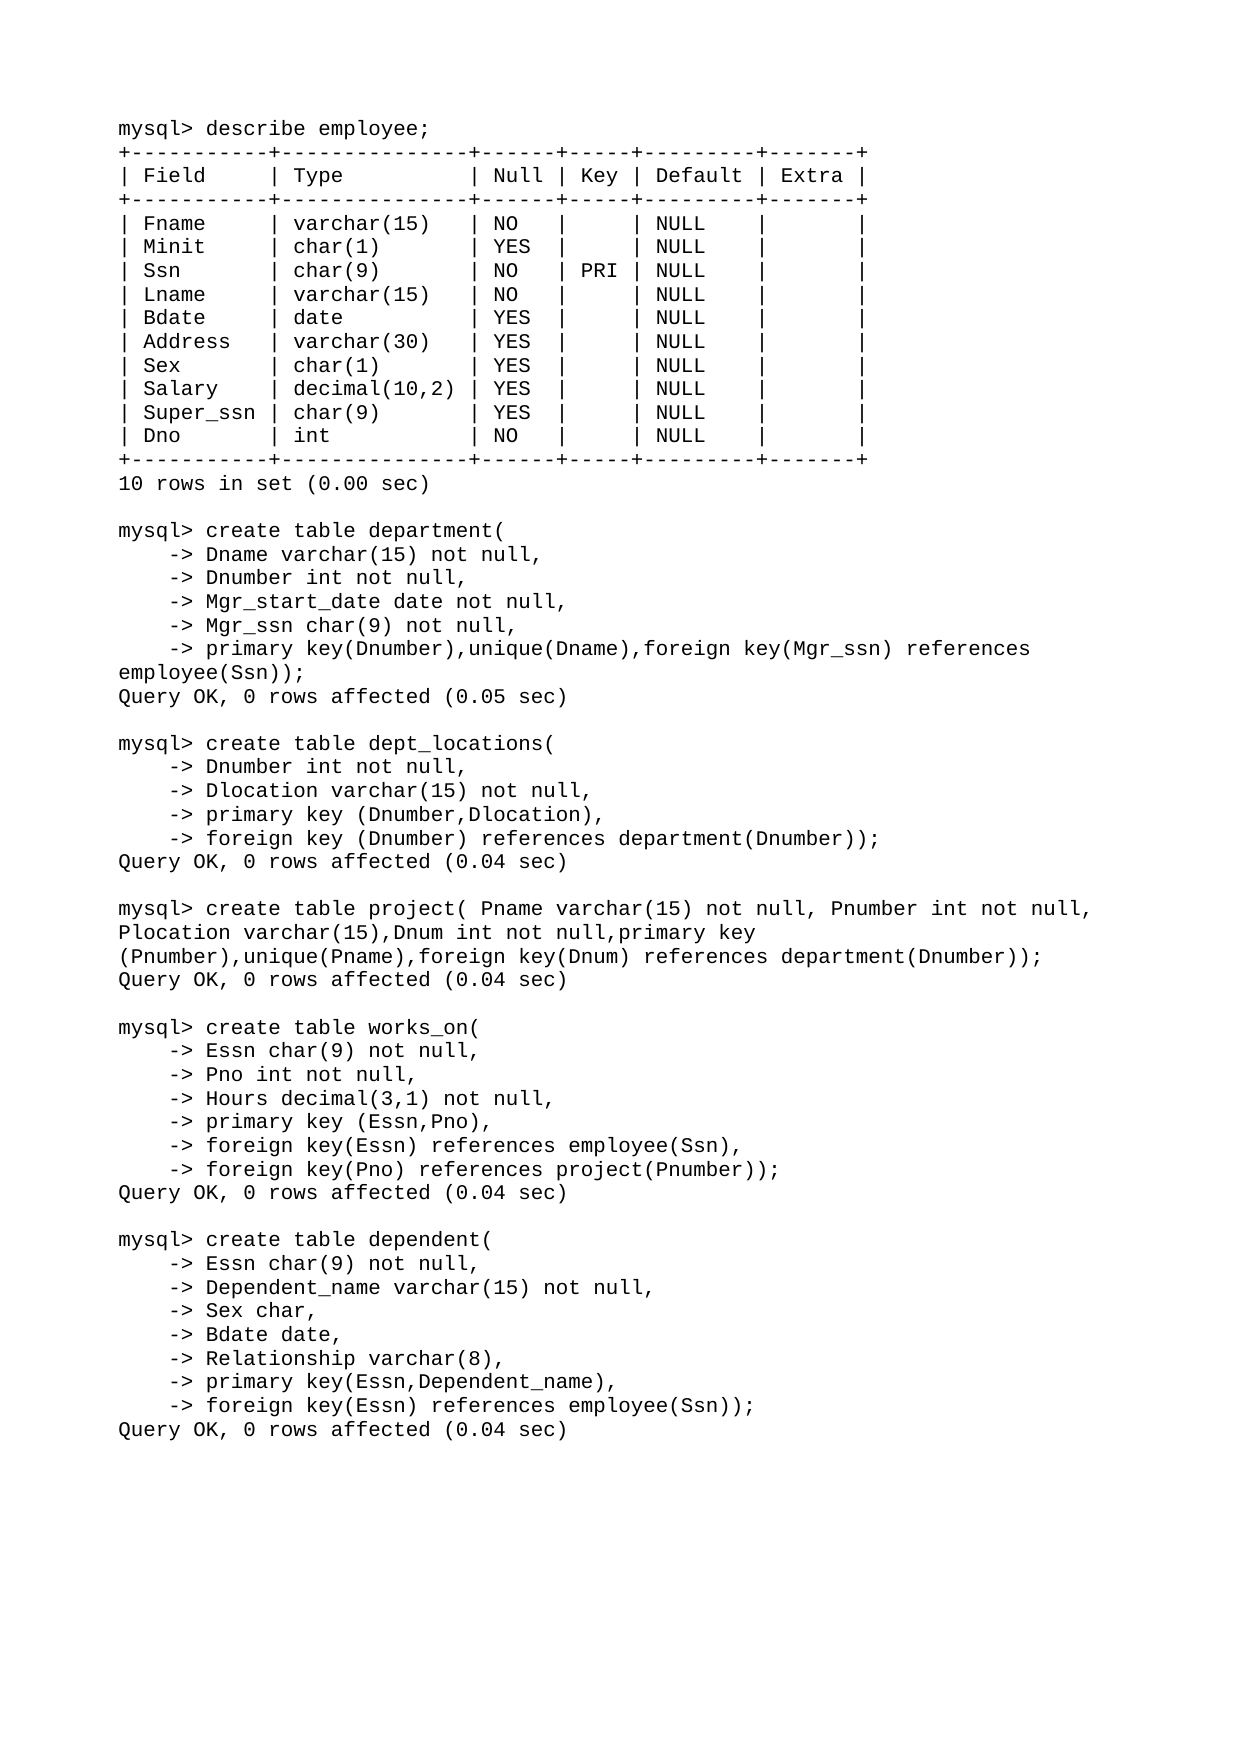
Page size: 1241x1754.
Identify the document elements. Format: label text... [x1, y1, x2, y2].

text | Minit | char(1) | YES | | NULL | | [118, 236, 1122, 260]
text | Address | varchar(30) | YES | | NULL | | [118, 331, 1122, 354]
text mysql> create table works_on( [118, 1017, 1122, 1040]
text | Lname | varchar(15) | NO | | NULL | | [118, 284, 1122, 307]
text | Salary | decimal(10,2) | YES | | NULL | | [118, 378, 1122, 402]
text | Ssn | char(9) | NO | PRI | NULL | | [118, 260, 1122, 284]
text -> foreign key(Essn) references employee(Ssn), [118, 1135, 1122, 1158]
text -> foreign key(Pno) references project(Pnumber)); [118, 1158, 1122, 1182]
text -> Mgr_ssn char(9) not null, [118, 615, 1122, 638]
text | Bdate | date | YES | | NULL | | [118, 307, 1122, 331]
text -> Hours decimal(3,1) not null, [118, 1088, 1122, 1111]
text -> Mgr_start_date date not null, [118, 591, 1122, 615]
text -> primary key (Dnumber,Dlocation), [118, 804, 1122, 827]
text -> foreign key(Essn) references employee(Ssn)); [118, 1395, 1122, 1419]
text | Field | Type | Null | Key | Default | Extra | [118, 165, 1122, 189]
text -> primary key(Essn,Dependent_name), [118, 1371, 1122, 1395]
text mysql> create table department( [118, 520, 1122, 544]
text 10 rows in set (0.00 sec) [118, 473, 1122, 496]
text +-----------+---------------+------+-----+---------+-------+ [118, 142, 1122, 165]
text -> Dnumber int not null, [118, 757, 1122, 780]
text -> Dnumber int not null, [118, 567, 1122, 591]
text -> Essn char(9) not null, [118, 1040, 1122, 1064]
text -> primary key(Dnumber),unique(Dname),foreign key(Mgr_ssn) references employee(Ssn)); [118, 638, 1122, 686]
text -> Dlocation varchar(15) not null, [118, 780, 1122, 804]
text mysql> create table project( Pname varchar(15) not null, Pnumber int not null, Plocation varchar(15),Dnum int not null,primary key (Pnumber),unique(Pname),foreign key(Dnum) references department(Dnumber)); [118, 898, 1122, 969]
text -> Bdate date, [118, 1324, 1122, 1348]
text Query OK, 0 rows affected (0.04 sec) [118, 1419, 1122, 1442]
text -> Dname varchar(15) not null, [118, 544, 1122, 567]
text -> Dependent_name varchar(15) not null, [118, 1277, 1122, 1300]
text mysql> create table dept_locations( [118, 733, 1122, 757]
text | Super_ssn | char(9) | YES | | NULL | | [118, 402, 1122, 426]
text -> primary key (Essn,Pno), [118, 1111, 1122, 1135]
text -> Pno int not null, [118, 1064, 1122, 1088]
text -> foreign key (Dnumber) references department(Dnumber)); [118, 827, 1122, 851]
text Query OK, 0 rows affected (0.05 sec) [118, 686, 1122, 709]
text -> Essn char(9) not null, [118, 1253, 1122, 1277]
text mysql> create table dependent( [118, 1229, 1122, 1253]
text | Fname | varchar(15) | NO | | NULL | | [118, 213, 1122, 236]
text | Sex | char(1) | YES | | NULL | | [118, 354, 1122, 378]
text +-----------+---------------+------+-----+---------+-------+ [118, 189, 1122, 213]
text Query OK, 0 rows affected (0.04 sec) [118, 969, 1122, 993]
text -> Relationship varchar(8), [118, 1348, 1122, 1371]
text mysql> describe employee; [118, 118, 1122, 142]
text Query OK, 0 rows affected (0.04 sec) [118, 1182, 1122, 1206]
text | Dno | int | NO | | NULL | | [118, 426, 1122, 449]
text Query OK, 0 rows affected (0.04 sec) [118, 851, 1122, 875]
text +-----------+---------------+------+-----+---------+-------+ [118, 449, 1122, 473]
text -> Sex char, [118, 1300, 1122, 1324]
